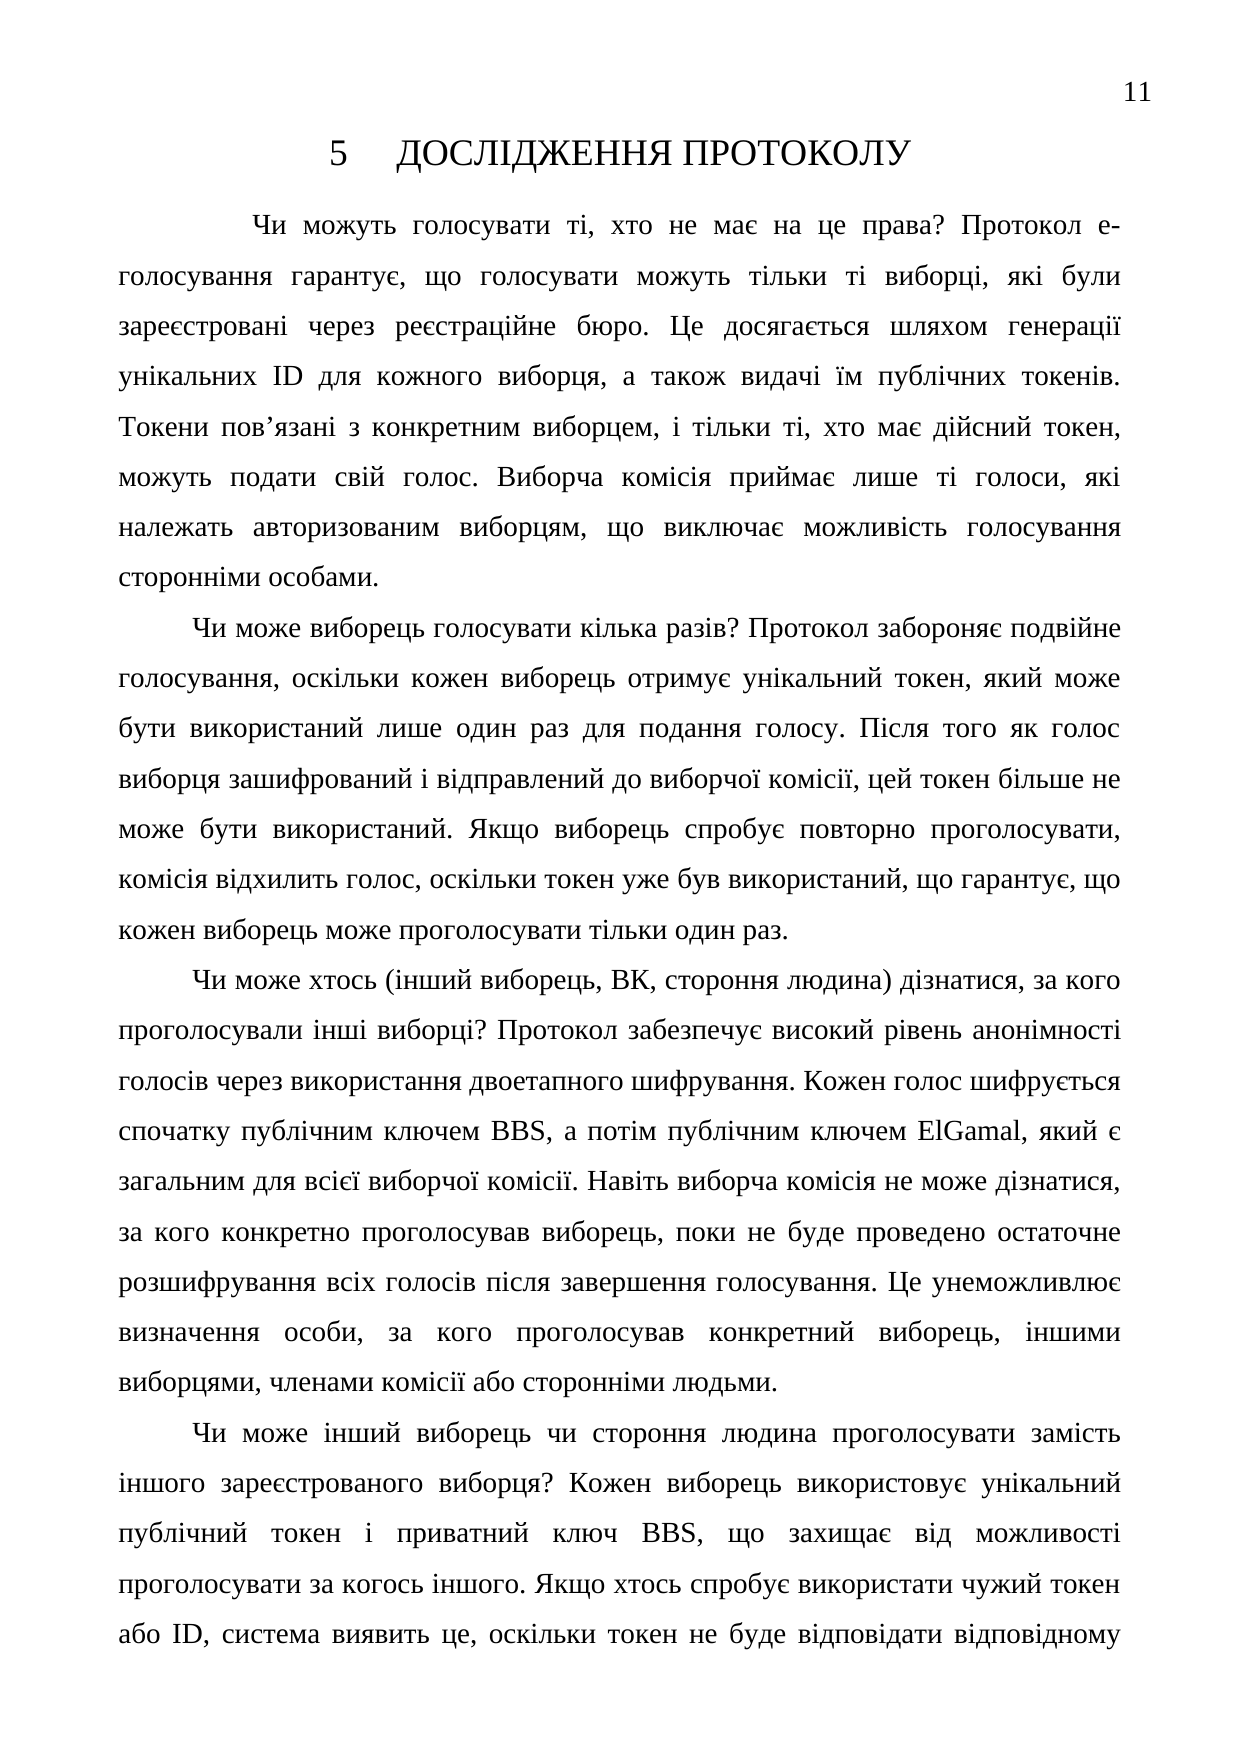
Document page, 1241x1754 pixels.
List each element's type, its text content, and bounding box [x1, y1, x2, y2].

text Чи може інший виборець чи стороння людина проголосувати замість іншого зареєстрованого виборця? Кожен виборець використовує унікальний публічний токен і приватний ключ BBS, що захищає від можливості проголосувати за когось іншого. Якщо хтось спробує використати чужий токен або ID, система виявить це, оскільки токен не буде відповідати відповідному [118, 1415, 1122, 1650]
text Чи можуть голосувати ті, хто не має на це права? Протокол е-голосування гарантує, що голосувати можуть тільки ті виборці, які були зареєстровані через реєстраційне бюро. Це досягається шляхом генерації унікальних ID для кожного виборця, а також видачі їм публічних токенів. Токени пов’язані з конкретним виборцем, і тільки ті, хто має дійсний токен, можуть подати свій голос. Виборча комісія приймає лише ті голоси, які належать авторизованим виборцям, що виключає можливість голосування сторонніми особами. [118, 207, 1122, 593]
subtitle Дослідження протоколу [118, 130, 1122, 173]
text Чи може виборець голосувати кілька разів? Протокол забороняє подвійне голосування, оскільки кожен виборець отримує унікальний токен, який може бути використаний лише один раз для подання голосу. Після того як голос виборця зашифрований і відправлений до виборчої комісії, цей токен більше не може бути використаний. Якщо виборець спробує повторно проголосувати, комісія відхилить голос, оскільки токен уже був використаний, що гарантує, що кожен виборець може проголосувати тільки один раз. [118, 610, 1122, 945]
text Чи може хтось (інший виборець, ВК, стороння людина) дізнатися, за кого проголосували інші виборці? Протокол забезпечує високий рівень анонімності голосів через використання двоетапного шифрування. Кожен голос шифрується спочатку публічним ключем BBS, а потім публічним ключем ElGamal, який є загальним для всієї виборчої комісії. Навіть виборча комісія не може дізнатися, за кого конкретно проголосував виборець, поки не буде проведено остаточне розшифрування всіх голосів після завершення голосування. Це унеможливлює визначення особи, за кого проголосував конкретний виборець, іншими виборцями, членами комісії або сторонніми людьми. [118, 962, 1122, 1398]
